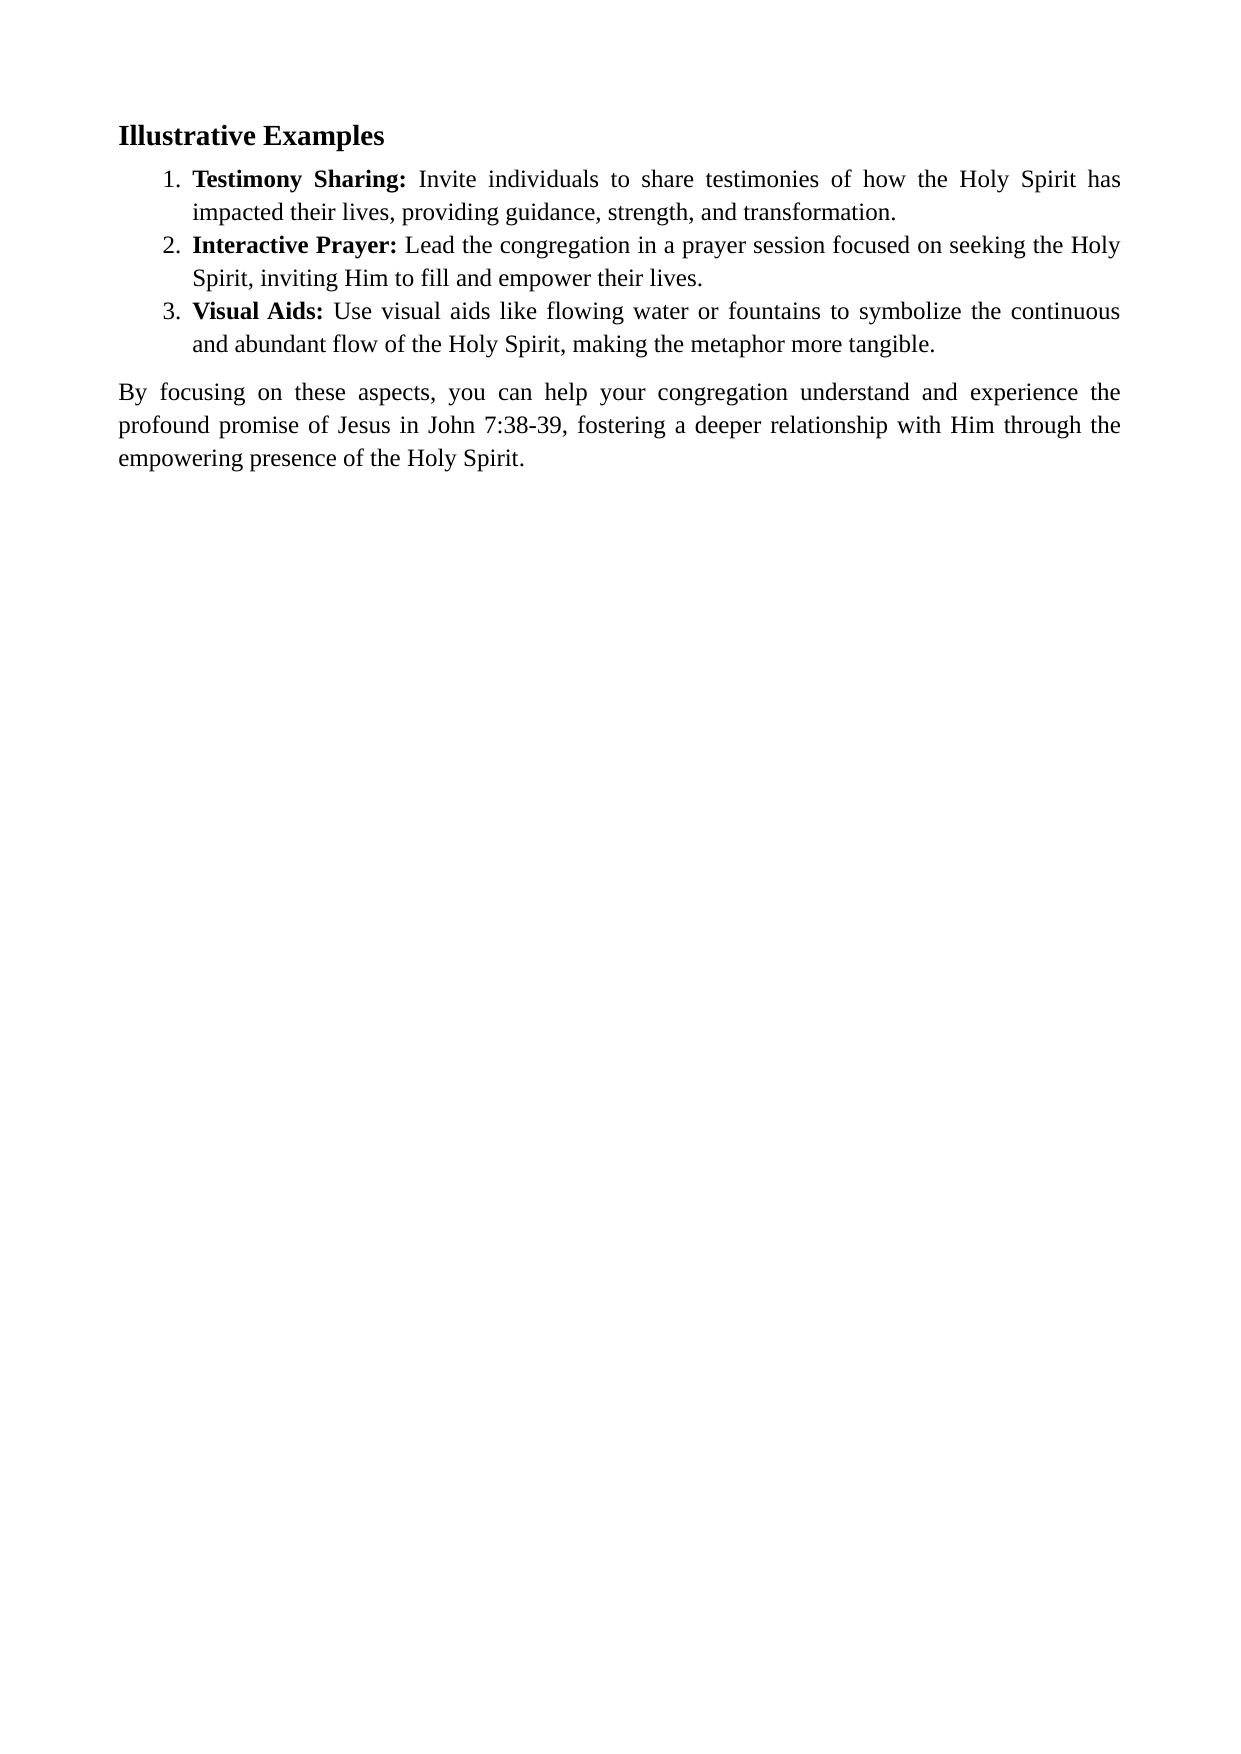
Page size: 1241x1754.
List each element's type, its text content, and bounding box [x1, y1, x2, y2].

list Visual Aids: Use visual aids like flowing water or fountains to symbolize the continuous and abundant flow of the Holy Spirit, making the metaphor more tangible. [162, 296, 1122, 358]
subtitle Illustrative Examples [118, 118, 1122, 152]
list Testimony Sharing: Invite individuals to share testimonies of how the Holy Spirit has impacted their lives, providing guidance, strength, and transformation. [162, 164, 1122, 226]
list Interactive Prayer: Lead the congregation in a prayer session focused on seeking the Holy Spirit, inviting Him to fill and empower their lives. [162, 230, 1122, 292]
text By focusing on these aspects, you can help your congregation understand and experience the profound promise of Jesus in John 7:38-39, fostering a deeper relationship with Him through the empowering presence of the Holy Spirit. [118, 377, 1122, 472]
